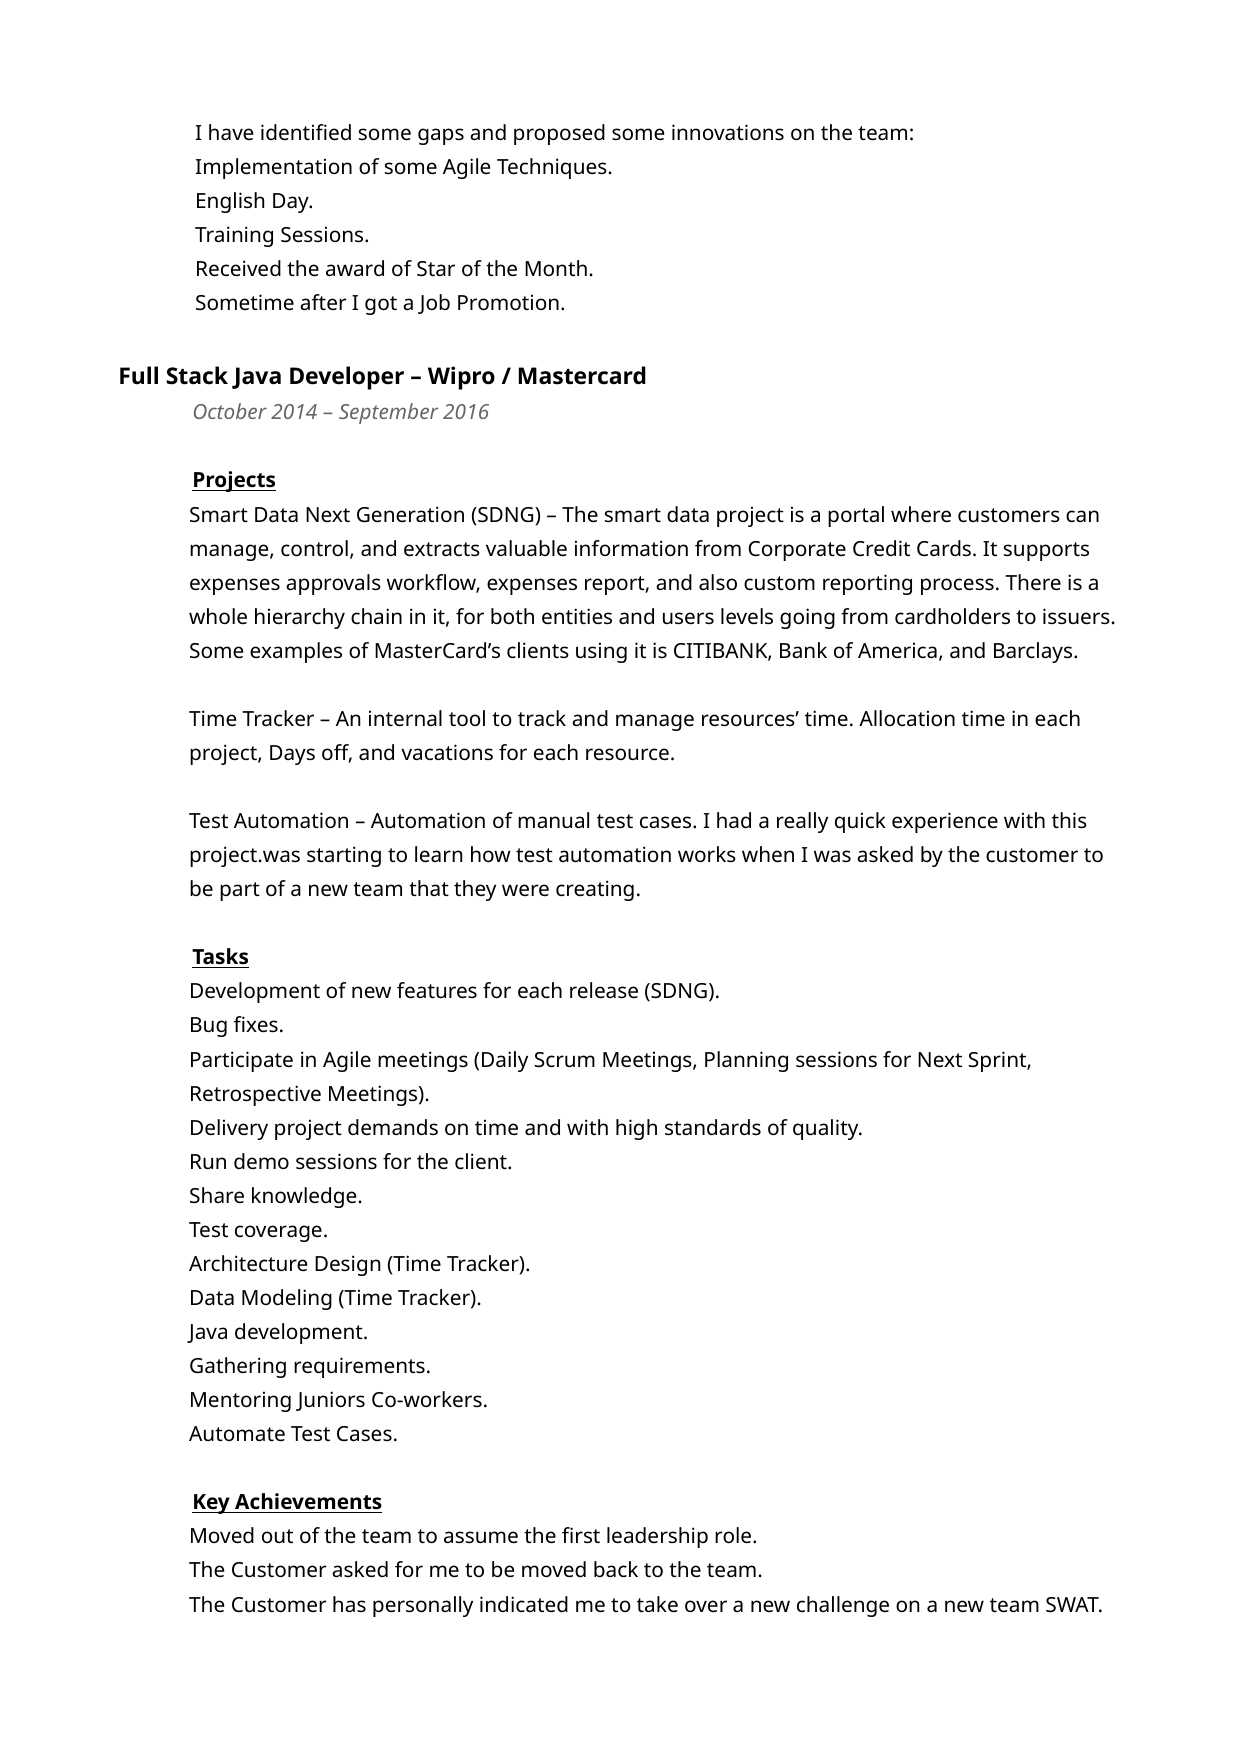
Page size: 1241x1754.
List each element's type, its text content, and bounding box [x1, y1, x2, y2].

text Time Tracker – An internal tool to track and manage resources’ time. Allocation time in each project, Days off, and vacations for each resource. [189, 704, 1122, 767]
text English Day. [195, 186, 1122, 215]
text Test Automation – Automation of manual test cases. I had a really quick experience with this project.was starting to learn how test automation works when I was asked by the customer to be part of a new team that they were creating. [189, 806, 1122, 903]
text Share knowledge. [189, 1181, 1122, 1209]
text Architecture Design (Time Tracker). [189, 1249, 1122, 1277]
text Run demo sessions for the client. [189, 1147, 1122, 1175]
text Implementation of some Agile Techniques. [195, 152, 1122, 181]
text Received the award of Star of the Month. [195, 254, 1122, 283]
text Bug fixes. [189, 1011, 1122, 1039]
text Automate Test Cases. [189, 1419, 1122, 1448]
text Participate in Agile meetings (Daily Scrum Meetings, Planning sessions for Next Sprint, [189, 1045, 1122, 1073]
text Training Sessions. [195, 220, 1122, 249]
text manage, control, and extracts valuable information from Corporate Credit Cards. It supports expenses approvals workflow, expenses report, and also custom reporting process. There is a whole hierarchy chain in it, for both entities and users levels going from cardholders to issuers. Some examples of MasterCard’s clients using it is CITIBANK, Bank of America, and Barclays. [189, 534, 1122, 664]
text Development of new features for each release (SDNG). [189, 977, 1122, 1005]
text October 2014 – September 2016 [118, 397, 1122, 426]
text Smart Data Next Generation (SDNG) – The smart data project is a portal where customers can [189, 500, 1122, 528]
text Full Stack Java Developer – Wipro / Mastercard [118, 360, 1122, 391]
text Data Modeling (Time Tracker). [189, 1283, 1122, 1312]
text Test coverage. [189, 1215, 1122, 1243]
text Sometime after I got a Job Promotion. [195, 288, 1122, 317]
text Key Achievements [118, 1487, 1122, 1516]
text Projects [118, 466, 1122, 494]
text The Customer has personally indicated me to take over a new challenge on a new team SWAT. [189, 1590, 1122, 1618]
text Retrospective Meetings). [189, 1079, 1122, 1107]
text I have identified some gaps and proposed some innovations on the team: [195, 118, 1122, 147]
text Mentoring Juniors Co-workers. [189, 1385, 1122, 1414]
text Moved out of the team to assume the first leadership role. [189, 1522, 1122, 1550]
text The Customer asked for me to be moved back to the team. [189, 1556, 1122, 1584]
text Tasks [118, 942, 1122, 971]
text Gathering requirements. [189, 1351, 1122, 1380]
text Java development. [189, 1317, 1122, 1346]
text Delivery project demands on time and with high standards of quality. [189, 1113, 1122, 1141]
